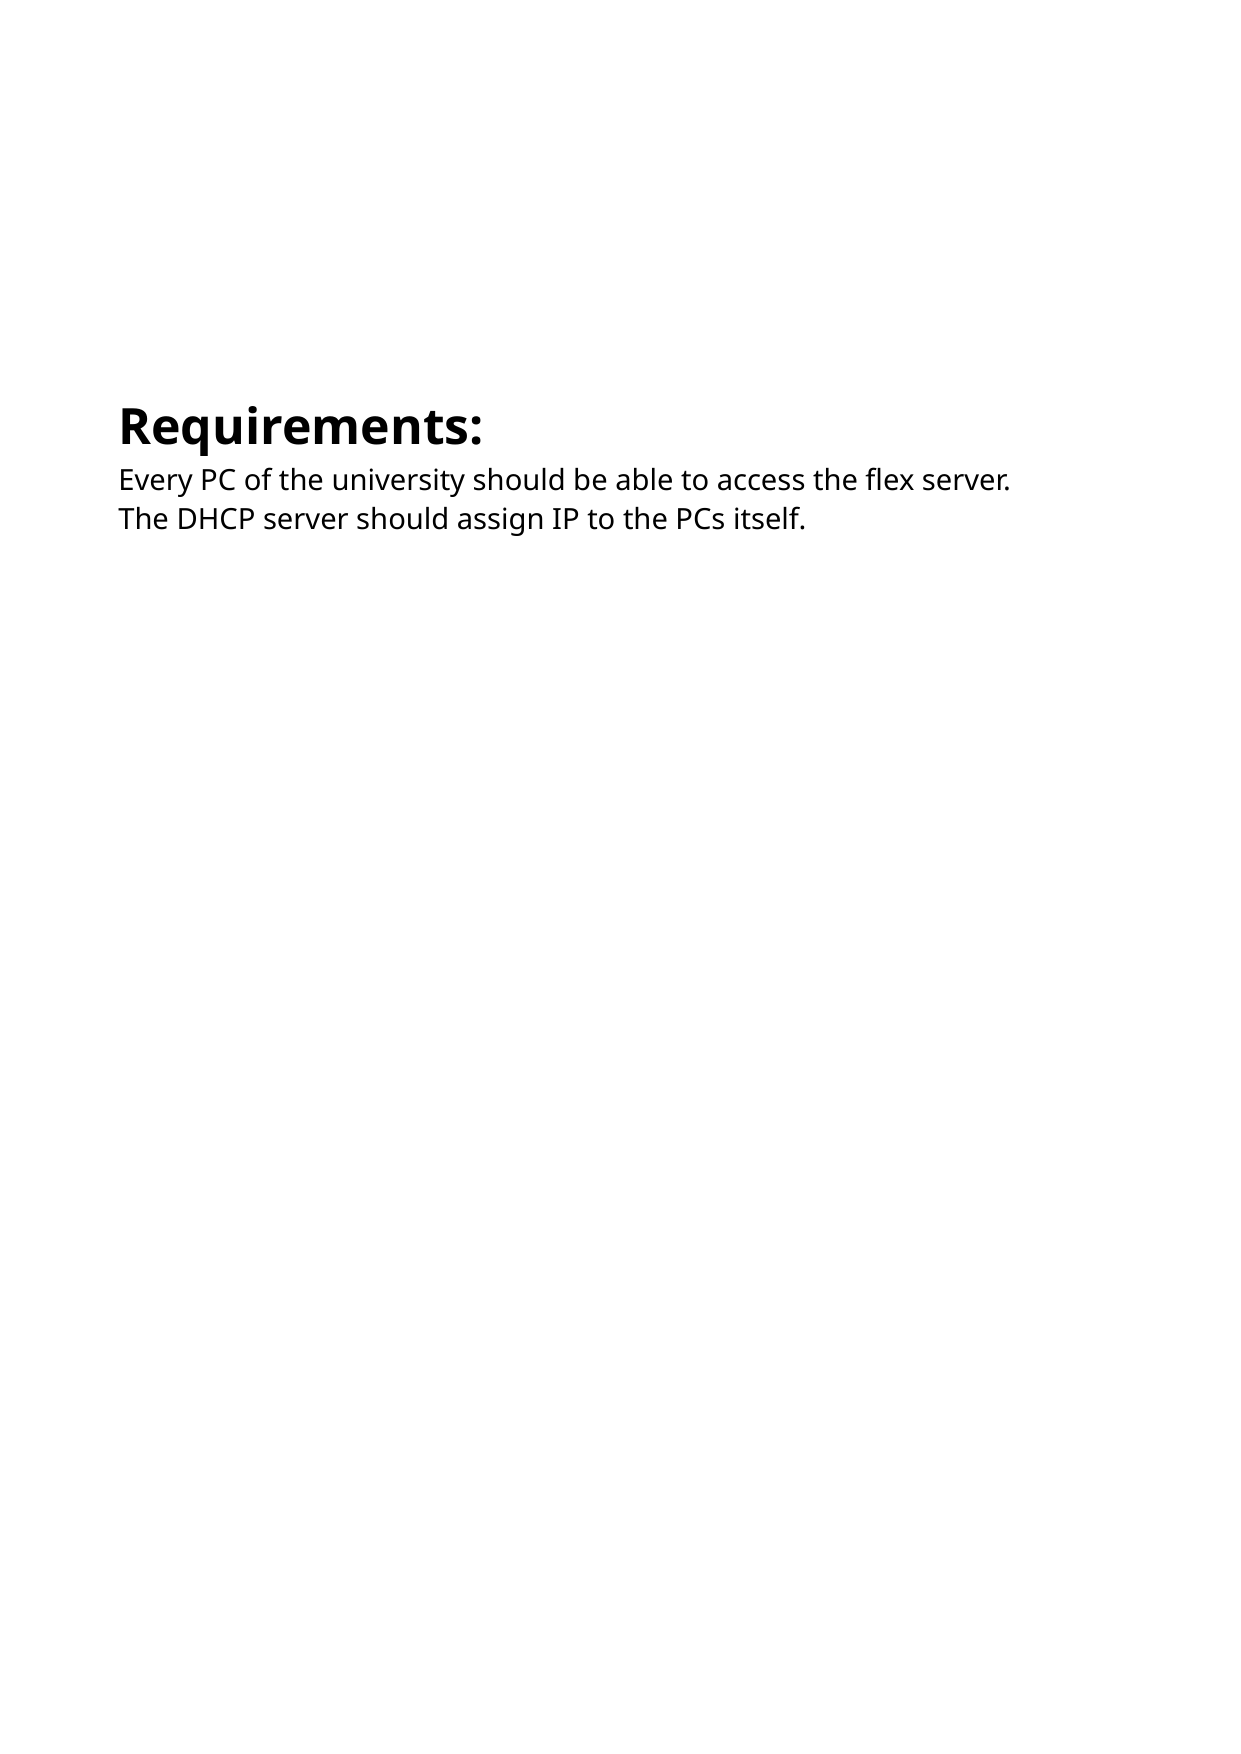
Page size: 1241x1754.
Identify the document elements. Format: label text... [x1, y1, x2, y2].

text Requirements: [118, 391, 1122, 459]
text Every PC of the university should be able to access the flex server. The DHCP server should assign IP to the PCs itself. [118, 459, 1122, 617]
